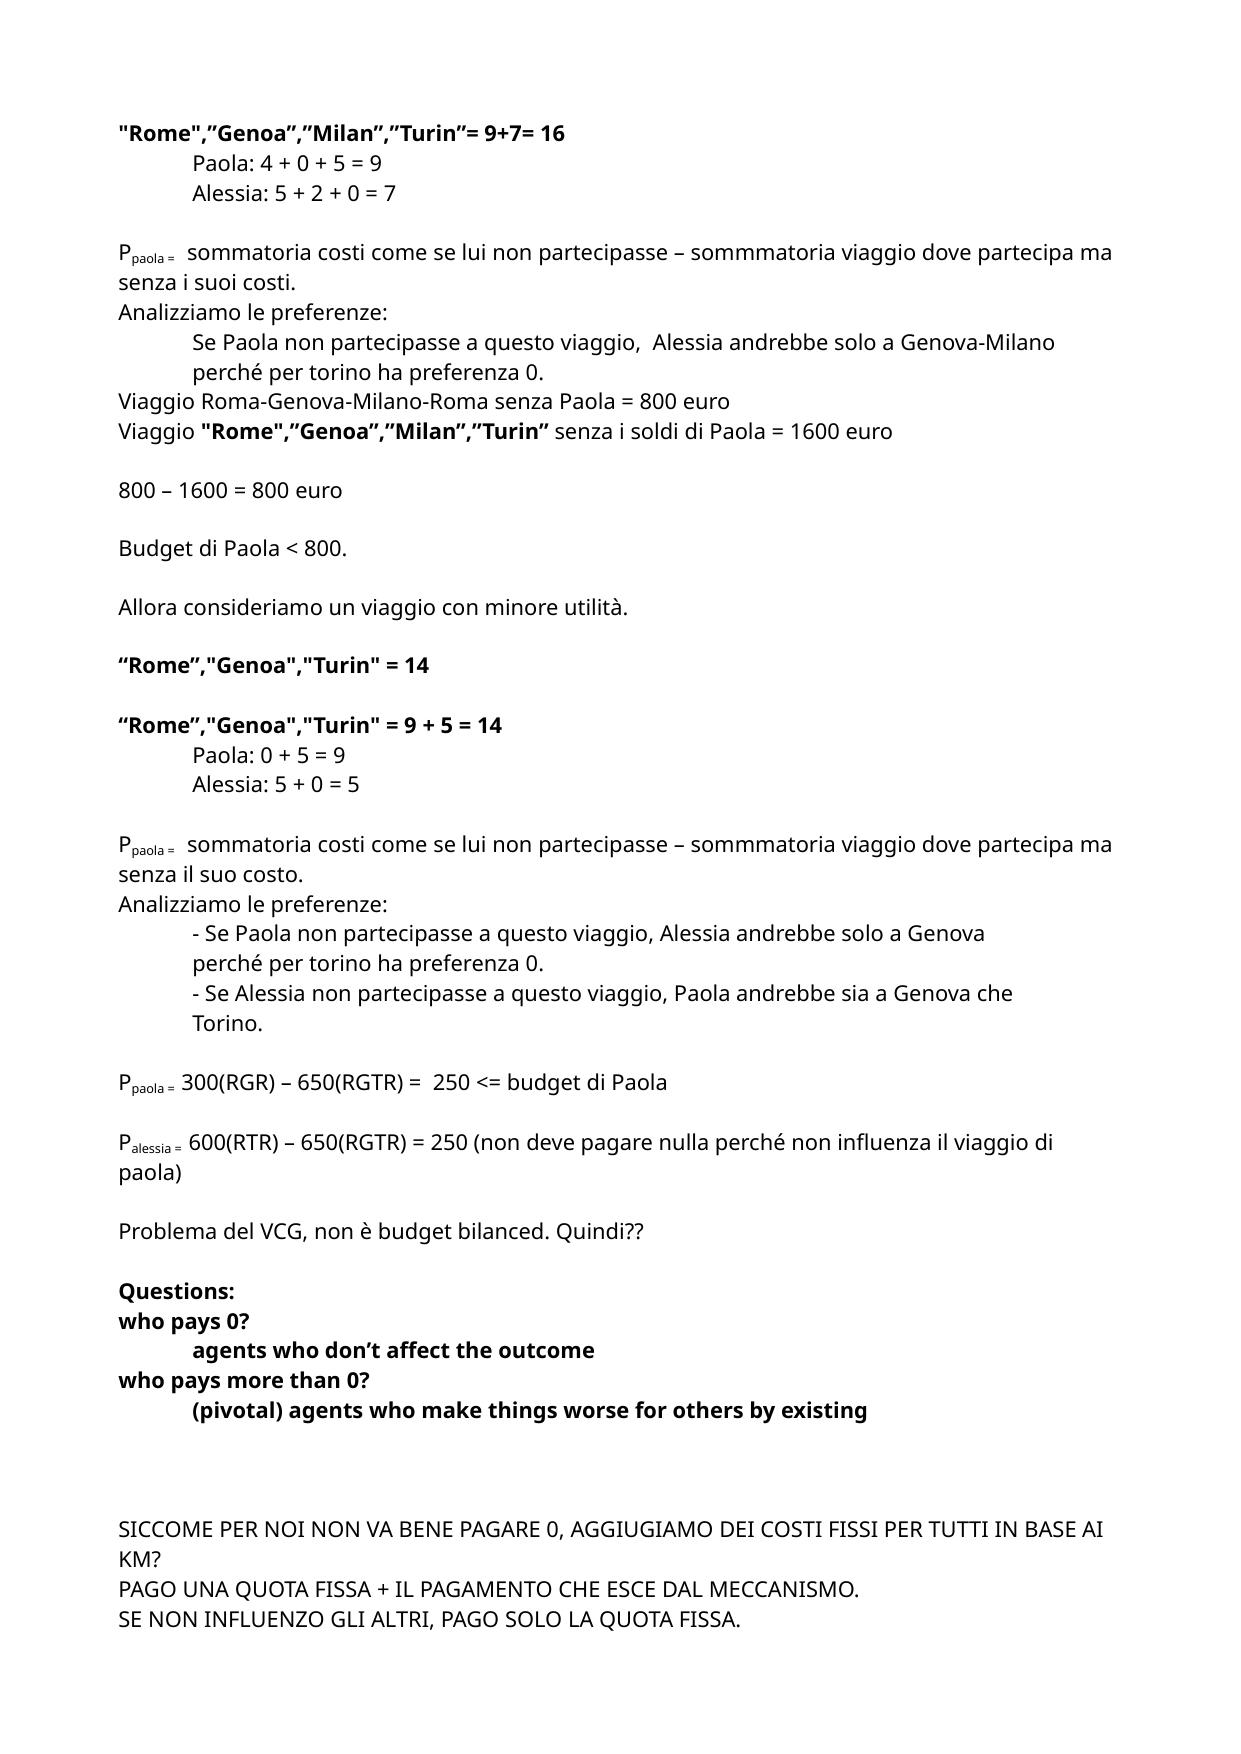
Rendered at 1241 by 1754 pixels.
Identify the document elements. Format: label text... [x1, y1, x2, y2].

text Budget di Paola < 800. [118, 533, 1122, 563]
text - Se Paola non partecipasse a questo viaggio, Alessia andrebbe solo a Genova perché per torino ha preferenza 0. [118, 918, 1122, 978]
text who pays more than 0? [118, 1365, 1122, 1395]
text PAGO UNA QUOTA FISSA + IL PAGAMENTO CHE ESCE DAL MECCANISMO. [118, 1574, 1122, 1603]
text “Rome”,"Genoa","Turin" = 14 [118, 650, 1122, 680]
text "Rome",”Genoa”,”Milan”,”Turin”= 9+7= 16 [118, 118, 1122, 148]
text Se Paola non partecipasse a questo viaggio, Alessia andrebbe solo a Genova-Milano perché per torino ha preferenza 0. [118, 327, 1122, 386]
text Paola: 4 + 0 + 5 = 9 [118, 148, 1122, 178]
text 800 – 1600 = 800 euro [118, 474, 1122, 504]
text - Se Alessia non partecipasse a questo viaggio, Paola andrebbe sia a Genova che Torino. [118, 978, 1122, 1037]
text (pivotal) agents who make things worse for others by existing [118, 1395, 1122, 1425]
text who pays 0? [118, 1306, 1122, 1335]
text Ppaola = 300(RGR) – 650(RGTR) = 250 <= budget di Paola [118, 1067, 1122, 1097]
text Analizziamo le preferenze: [118, 888, 1122, 918]
text agents who don’t affect the outcome [118, 1335, 1122, 1365]
text Paola: 0 + 5 = 9 [118, 739, 1122, 769]
text Ppaola = sommatoria costi come se lui non partecipasse – sommmatoria viaggio dove partecipa ma senza i suoi costi. [118, 237, 1122, 297]
text Analizziamo le preferenze: [118, 297, 1122, 327]
text SICCOME PER NOI NON VA BENE PAGARE 0, AGGIUGIAMO DEI COSTI FISSI PER TUTTI IN BASE AI KM? [118, 1514, 1122, 1574]
text Palessia = 600(RTR) – 650(RGTR) = 250 (non deve pagare nulla perché non influenza il viaggio di paola) [118, 1127, 1122, 1186]
text Viaggio "Rome",”Genoa”,”Milan”,”Turin” senza i soldi di Paola = 1600 euro [118, 416, 1122, 446]
text Allora consideriamo un viaggio con minore utilità. [118, 592, 1122, 621]
text Alessia: 5 + 2 + 0 = 7 [118, 178, 1122, 207]
text “Rome”,"Genoa","Turin" = 9 + 5 = 14 [118, 710, 1122, 739]
text Viaggio Roma-Genova-Milano-Roma senza Paola = 800 euro [118, 386, 1122, 416]
text Problema del VCG, non è budget bilanced. Quindi?? [118, 1216, 1122, 1246]
text Ppaola = sommatoria costi come se lui non partecipasse – sommmatoria viaggio dove partecipa ma senza il suo costo. [118, 829, 1122, 888]
text Alessia: 5 + 0 = 5 [118, 769, 1122, 799]
text Questions: [118, 1276, 1122, 1306]
text SE NON INFLUENZO GLI ALTRI, PAGO SOLO LA QUOTA FISSA. [118, 1603, 1122, 1633]
